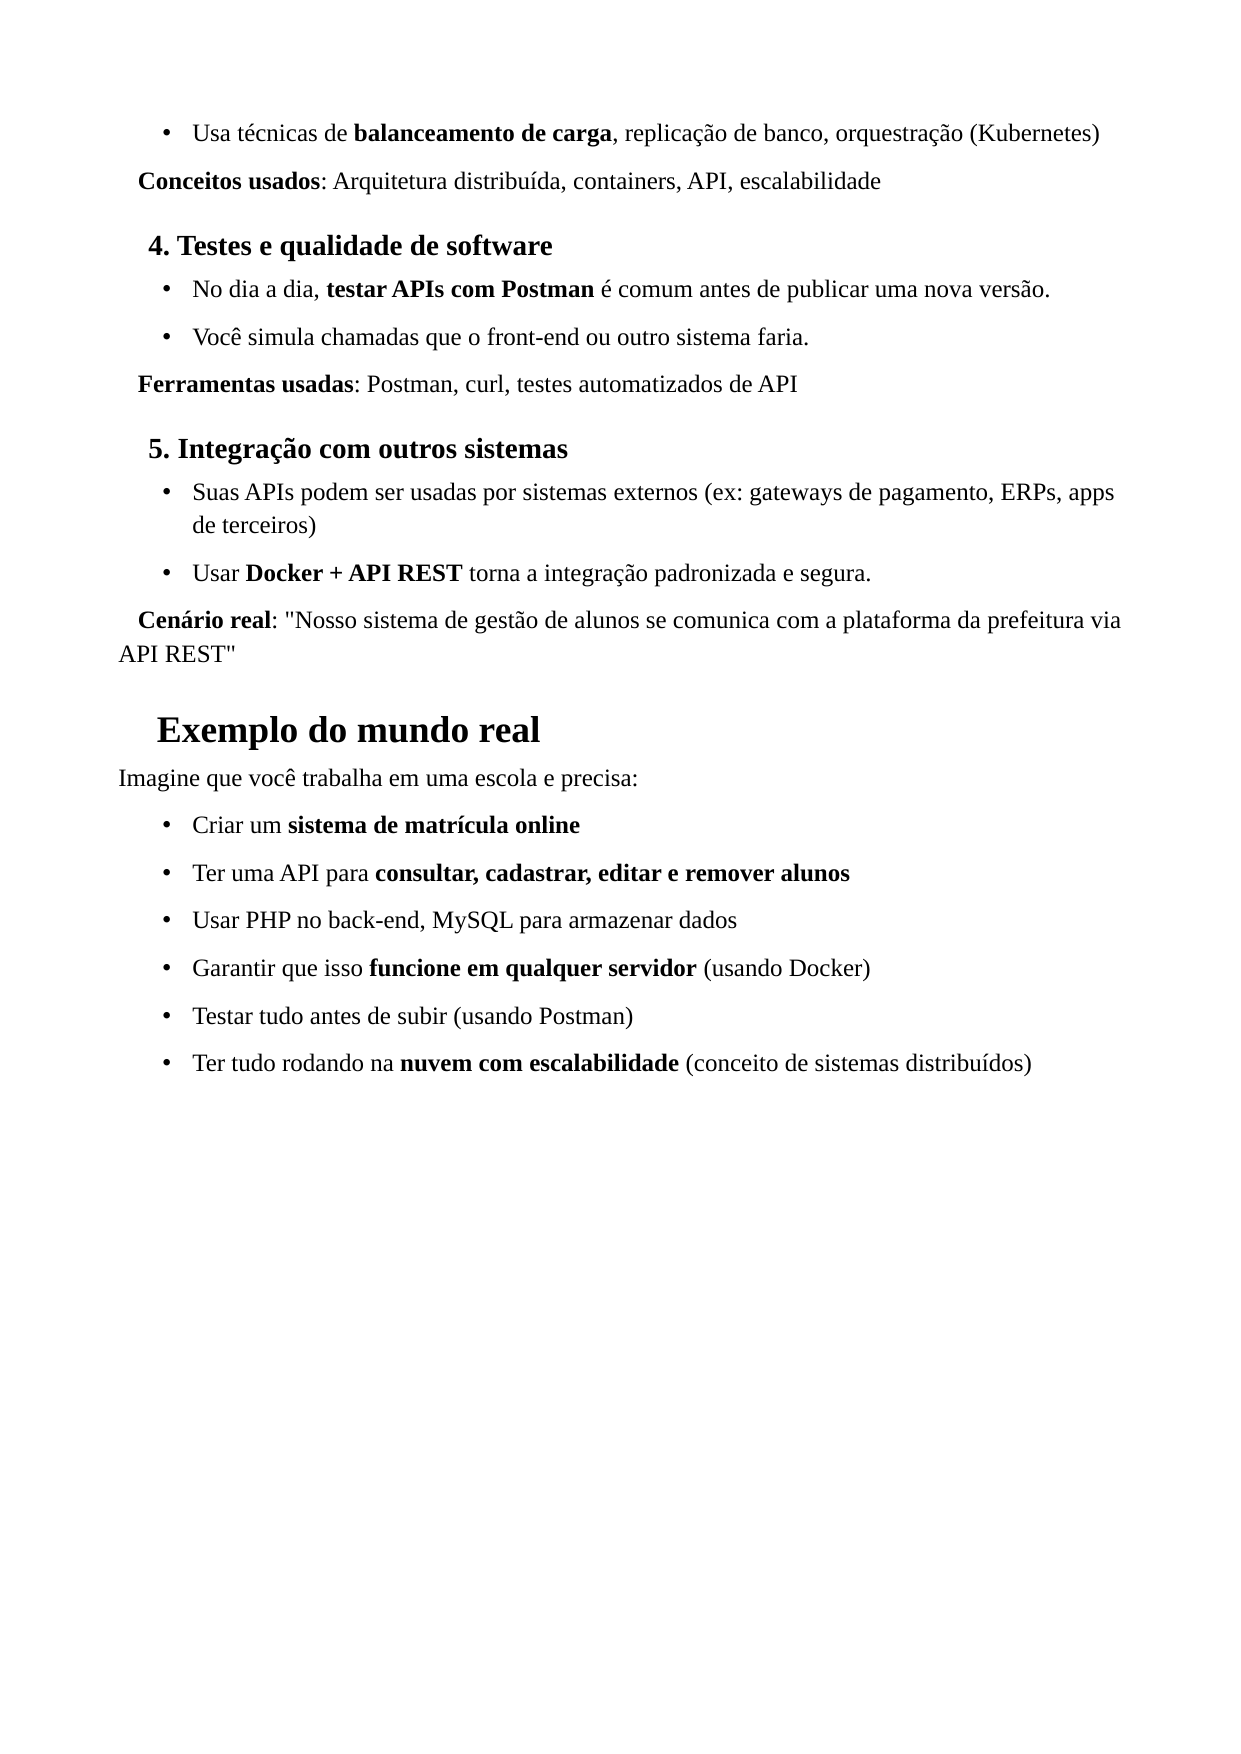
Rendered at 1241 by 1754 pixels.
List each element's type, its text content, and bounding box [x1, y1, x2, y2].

list Garantir que isso funcione em qualquer servidor (usando Docker) [162, 953, 1122, 982]
list Usar PHP no back-end, MySQL para armazenar dados [162, 906, 1122, 934]
list Criar um sistema de matrícula online [162, 810, 1122, 839]
subtitle 🧪 Exemplo do mundo real [118, 707, 1122, 750]
list Usa técnicas de balanceamento de carga, replicação de banco, orquestração (Kubernetes) [162, 118, 1122, 147]
list Ter uma API para consultar, cadastrar, editar e remover alunos [162, 858, 1122, 887]
subtitle ✅ 4. Testes e qualidade de software [118, 228, 1122, 261]
list Suas APIs podem ser usadas por sistemas externos (ex: gateways de pagamento, ERPs, apps de terceiros) [162, 477, 1122, 539]
text 📍Conceitos usados: Arquitetura distribuída, containers, API, escalabilidade [118, 166, 1122, 194]
text 📍Cenário real: "Nosso sistema de gestão de alunos se comunica com a plataforma da prefeitura via API REST" [118, 606, 1122, 667]
text Imagine que você trabalha em uma escola e precisa: [118, 763, 1122, 791]
list Usar Docker + API REST torna a integração padronizada e segura. [162, 558, 1122, 587]
list Ter tudo rodando na nuvem com escalabilidade (conceito de sistemas distribuídos) [162, 1048, 1122, 1077]
subtitle ✅ 5. Integração com outros sistemas [118, 431, 1122, 465]
list Testar tudo antes de subir (usando Postman) [162, 1001, 1122, 1029]
list No dia a dia, testar APIs com Postman é comum antes de publicar uma nova versão. [162, 274, 1122, 303]
list Você simula chamadas que o front-end ou outro sistema faria. [162, 322, 1122, 350]
text 📍Ferramentas usadas: Postman, curl, testes automatizados de API [118, 369, 1122, 398]
